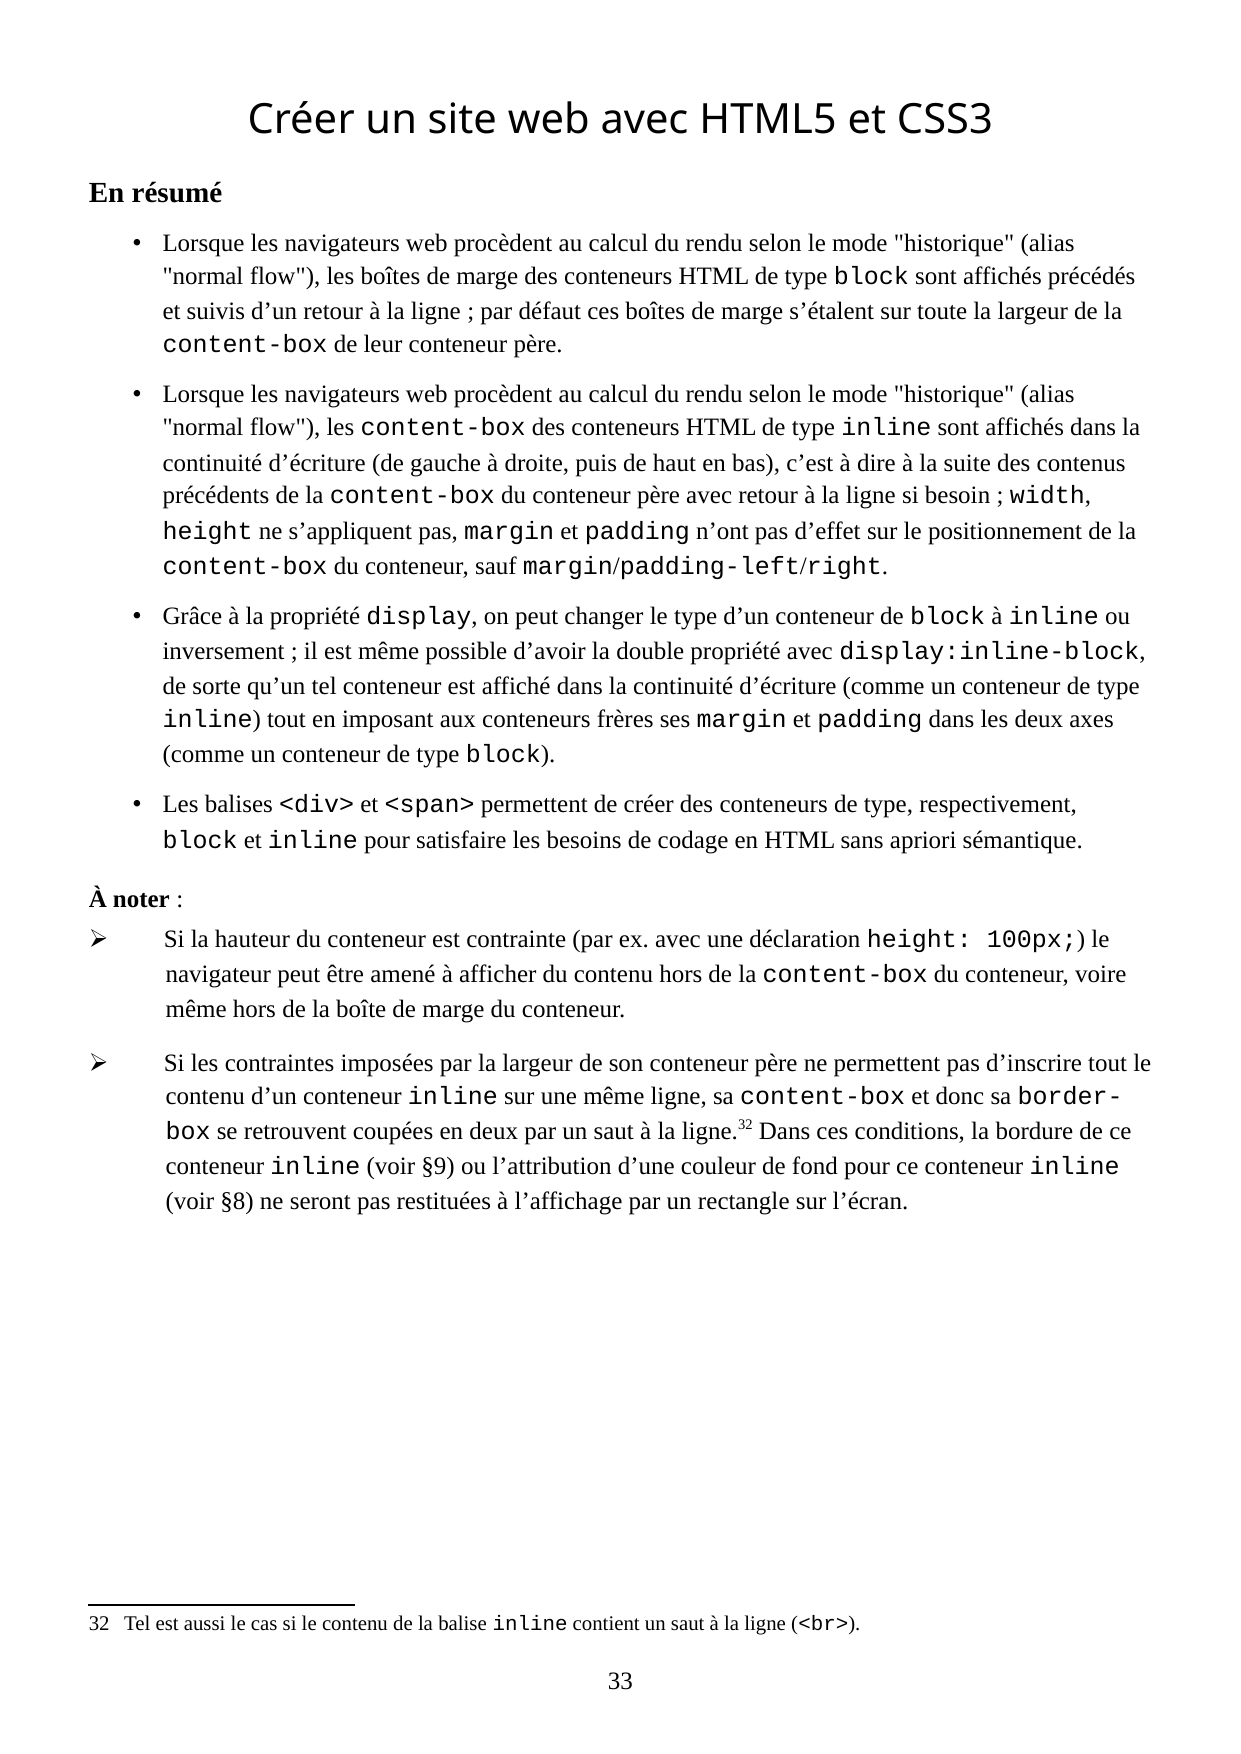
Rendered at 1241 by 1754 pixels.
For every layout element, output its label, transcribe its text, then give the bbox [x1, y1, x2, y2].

list Tel est aussi le cas si le contenu de la balise inline contient un saut à la ligne (<br>). [88, 1611, 1152, 1637]
list Grâce à la propriété display, on peut changer le type d’un conteneur de block à inline ou inversement ; il est même possible d’avoir la double propriété avec display:inline-block, de sorte qu’un tel conteneur est affiché dans la continuité d’écriture (comme un conteneur de type inline) tout en imposant aux conteneurs frères ses margin et padding dans les deux axes (comme un conteneur de type block). [133, 601, 1152, 770]
list Lorsque les navigateurs web procèdent au calcul du rendu selon le mode "historique" (alias "normal flow"), les content-box des conteneurs HTML de type inline sont affichés dans la continuité d’écriture (de gauche à droite, puis de haut en bas), c’est à dire à la suite des contenus précédents de la content-box du conteneur père avec retour à la ligne si besoin ; width, height ne s’appliquent pas, margin et padding n’ont pas d’effet sur le positionnement de la content-box du conteneur, sauf margin/padding-left/right. [133, 379, 1152, 582]
list Si la hauteur du conteneur est contrainte (par ex. avec une déclaration height: 100px;) le navigateur peut être amené à afficher du contenu hors de la content-box du conteneur, voire même hors de la boîte de marge du conteneur. [88, 924, 1152, 1023]
text À noter : [88, 884, 1152, 912]
list Les balises <div> et <span> permettent de créer des conteneurs de type, respectivement, block et inline pour satisfaire les besoins de codage en HTML sans apriori sémantique. [133, 789, 1152, 856]
text En résumé [88, 175, 1152, 208]
list Si les contraintes imposées par la largeur de son conteneur père ne permettent pas d’inscrire tout le contenu d’un conteneur inline sur une même ligne, sa content-box et donc sa border-box se retrouvent coupées en deux par un saut à la ligne. Dans ces conditions, la bordure de ce conteneur inline (voir §9) ou l’attribution d’une couleur de fond pour ce conteneur inline (voir §8) ne seront pas restituées à l’affichage par un rectangle sur l’écran. [88, 1048, 1152, 1215]
list Lorsque les navigateurs web procèdent au calcul du rendu selon le mode "historique" (alias "normal flow"), les boîtes de marge des conteneurs HTML de type block sont affichés précédés et suivis d’un retour à la ligne ; par défaut ces boîtes de marge s’étalent sur toute la largeur de la content-box de leur conteneur père. [133, 228, 1152, 360]
